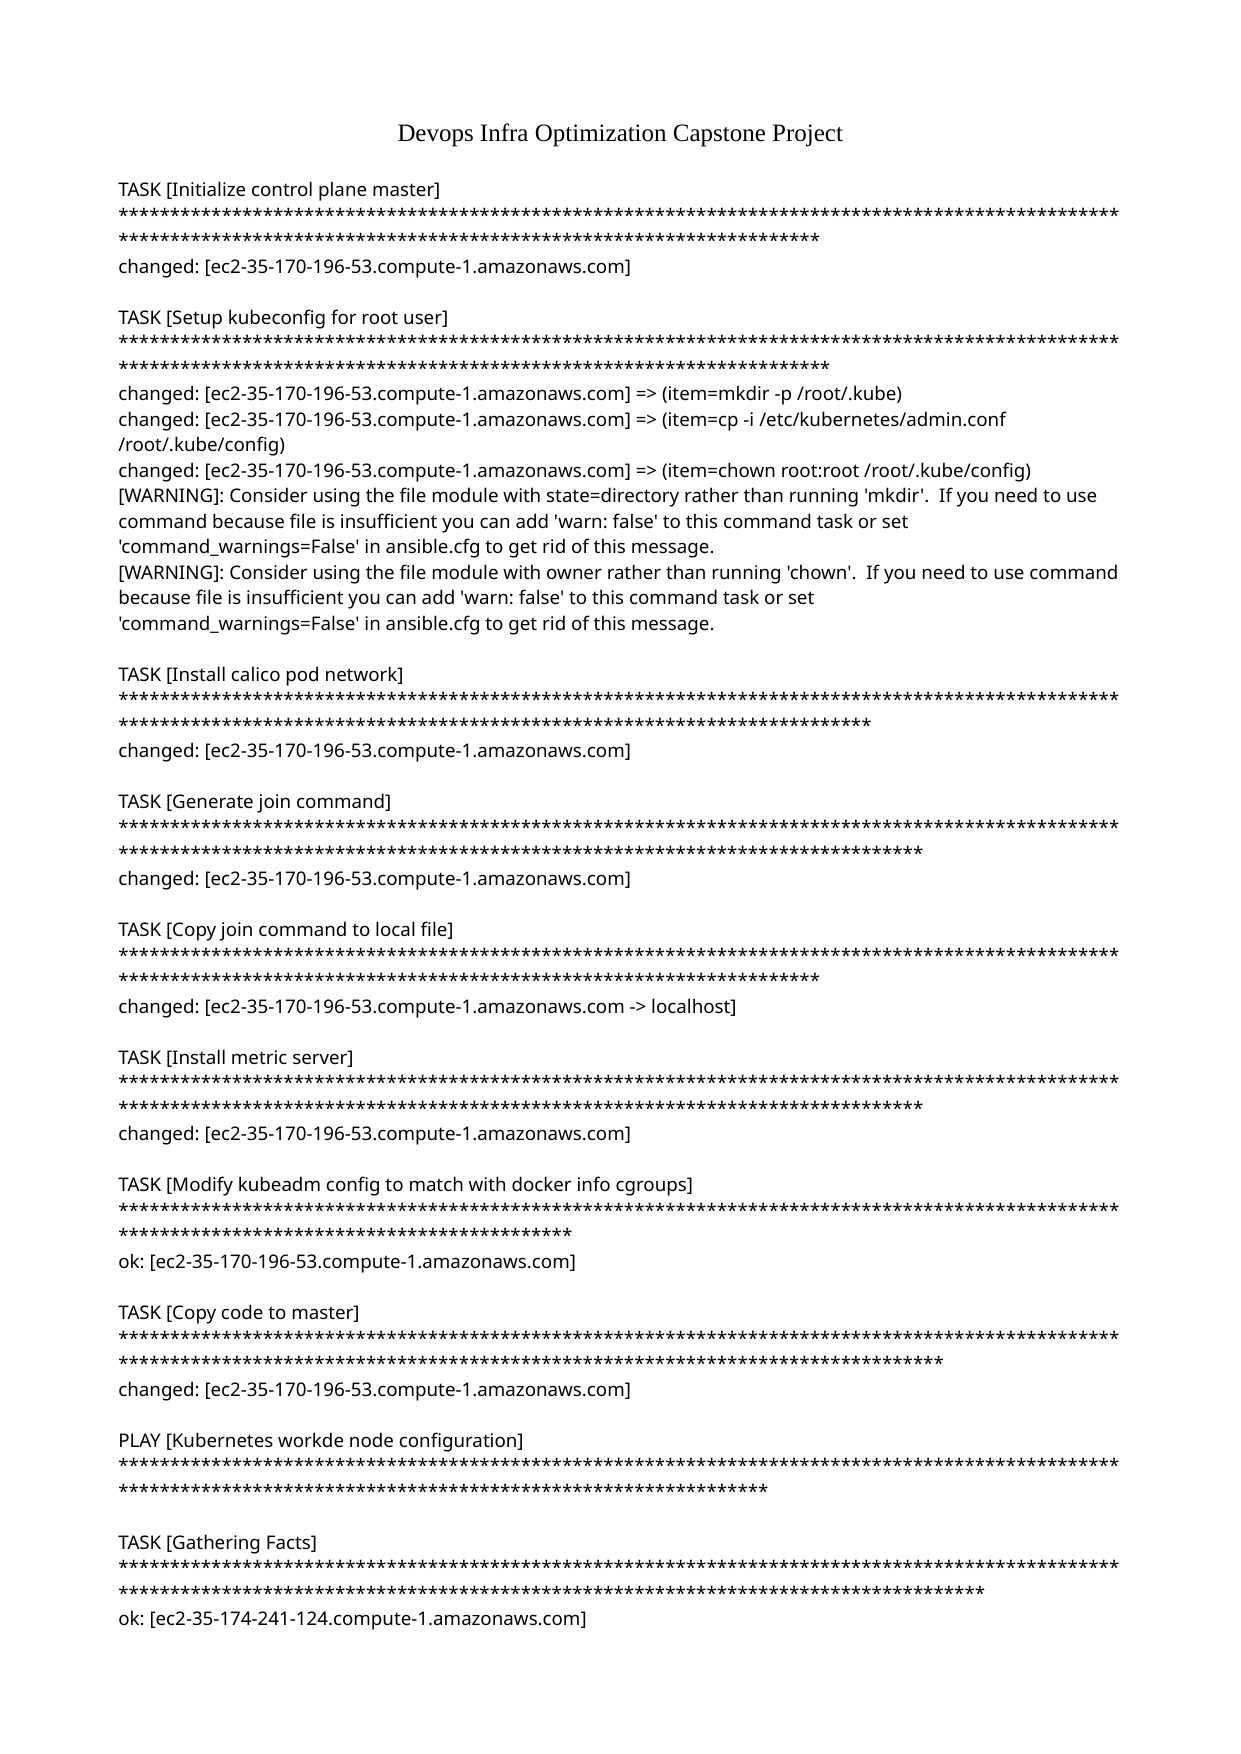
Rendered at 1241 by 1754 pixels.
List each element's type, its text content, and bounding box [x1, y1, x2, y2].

text changed: [ec2-35-170-196-53.compute-1.amazonaws.com] => (item=mkdir -p /root/.kube) [118, 381, 1122, 406]
text ok: [ec2-35-174-241-124.compute-1.amazonaws.com] [118, 1606, 1122, 1631]
text [WARNING]: Consider using the file module with owner rather than running 'chown'. If you need to use command because file is insufficient you can add 'warn: false' to this command task or set [118, 559, 1122, 610]
text TASK [Install calico pod network] ************************************************************************************************************************************************************************** [118, 661, 1122, 738]
text changed: [ec2-35-170-196-53.compute-1.amazonaws.com -> localhost] [118, 993, 1122, 1018]
text PLAY [Kubernetes workde node configuration] **************************************************************************************************************************************************************** [118, 1427, 1122, 1503]
text changed: [ec2-35-170-196-53.compute-1.amazonaws.com] => (item=chown root:root /root/.kube/config) [118, 457, 1122, 483]
text changed: [ec2-35-170-196-53.compute-1.amazonaws.com] => (item=cp -i /etc/kubernetes/admin.conf /root/.kube/config) [118, 406, 1122, 457]
text ok: [ec2-35-170-196-53.compute-1.amazonaws.com] [118, 1248, 1122, 1274]
text changed: [ec2-35-170-196-53.compute-1.amazonaws.com] [118, 253, 1122, 278]
text changed: [ec2-35-170-196-53.compute-1.amazonaws.com] [118, 1121, 1122, 1146]
text TASK [Generate join command] ******************************************************************************************************************************************************************************* [118, 789, 1122, 865]
text changed: [ec2-35-170-196-53.compute-1.amazonaws.com] [118, 1376, 1122, 1401]
text TASK [Install metric server] ******************************************************************************************************************************************************************************* [118, 1044, 1122, 1121]
text TASK [Copy join command to local file] ********************************************************************************************************************************************************************* [118, 916, 1122, 993]
text changed: [ec2-35-170-196-53.compute-1.amazonaws.com] [118, 738, 1122, 763]
text [WARNING]: Consider using the file module with state=directory rather than running 'mkdir'. If you need to use command because file is insufficient you can add 'warn: false' to this command task or set [118, 483, 1122, 534]
text changed: [ec2-35-170-196-53.compute-1.amazonaws.com] [118, 865, 1122, 891]
text TASK [Gathering Facts] ************************************************************************************************************************************************************************************* [118, 1529, 1122, 1606]
text TASK [Copy code to master] ********************************************************************************************************************************************************************************* [118, 1299, 1122, 1376]
text 'command_warnings=False' in ansible.cfg to get rid of this message. [118, 534, 1122, 559]
text 'command_warnings=False' in ansible.cfg to get rid of this message. [118, 610, 1122, 636]
text TASK [Setup kubeconfig for root user] ********************************************************************************************************************************************************************** [118, 304, 1122, 381]
text TASK [Modify kubeadm config to match with docker info cgroups] ********************************************************************************************************************************************* [118, 1172, 1122, 1248]
text TASK [Initialize control plane master] ********************************************************************************************************************************************************************* [118, 176, 1122, 253]
